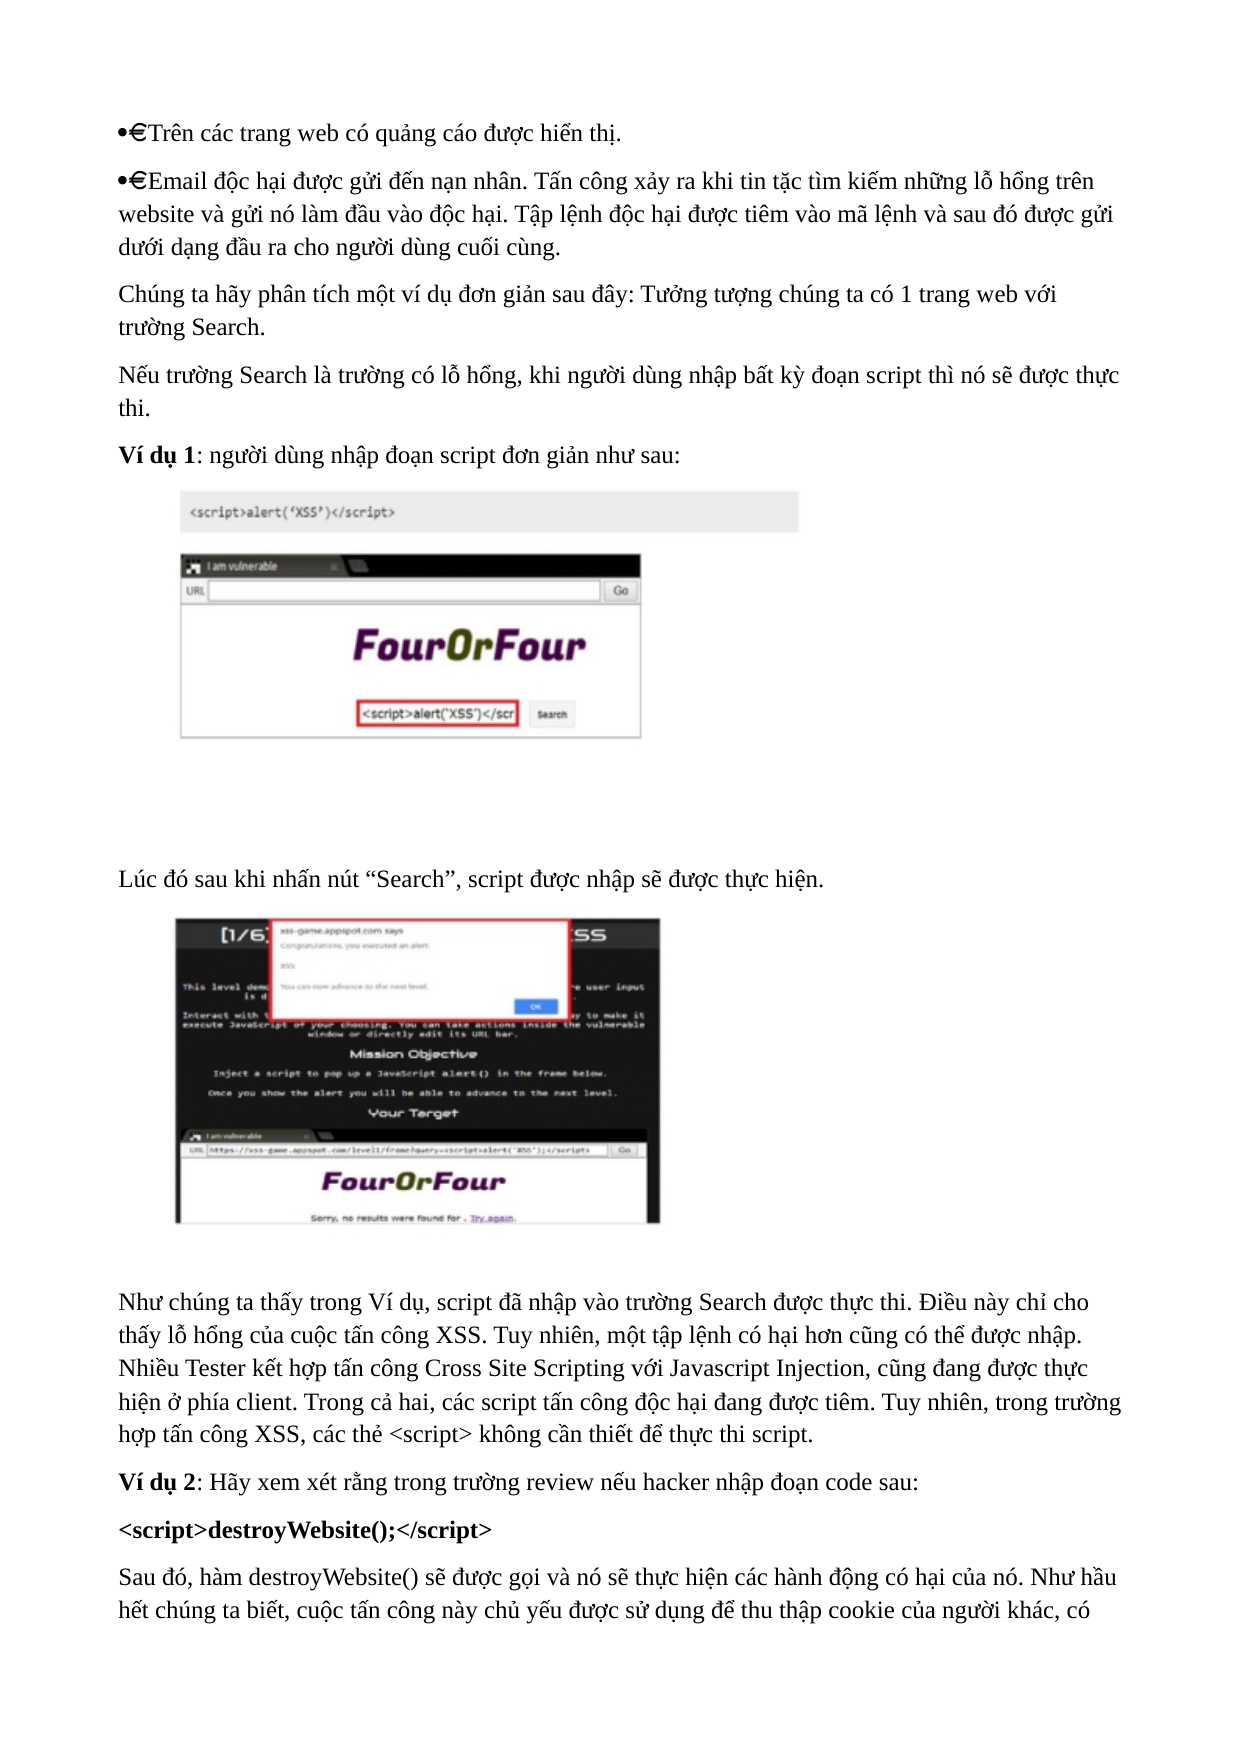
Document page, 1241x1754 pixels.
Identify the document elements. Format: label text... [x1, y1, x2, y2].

text Ví dụ 1: người dùng nhập đoạn script đơn giản như sau: [118, 441, 1122, 469]
text <script>destroyWebsite();</script> [118, 1515, 1122, 1543]
text · Email độc hại được gửi đến nạn nhân. Tấn công xảy ra khi tin tặc tìm kiếm những lỗ hổng trên website và gửi nó làm đầu vào độc hại. Tập lệnh độc hại được tiêm vào mã lệnh và sau đó được gửi dưới dạng đầu ra cho người dùng cuối cùng. [118, 166, 1122, 261]
text · Trên các trang web có quảng cáo được hiển thị. [118, 118, 1122, 147]
text Nếu trường Search là trường có lỗ hổng, khi người dùng nhập bất kỳ đoạn script thì nó sẽ được thực thi. [118, 360, 1122, 422]
text Chúng ta hãy phân tích một ví dụ đơn giản sau đây: Tưởng tượng chúng ta có 1 trang web với trường Search. [118, 279, 1122, 341]
text Lúc đó sau khi nhấn nút “Search”, script được nhập sẽ được thực hiện. [118, 864, 1122, 893]
text Ví dụ 2: Hãy xem xét rằng trong trường review nếu hacker nhập đoạn code sau: [118, 1467, 1122, 1496]
picture [118, 488, 1034, 840]
text Như chúng ta thấy trong Ví dụ, script đã nhập vào trường Search được thực thi. Điều này chỉ cho thấy lỗ hổng của cuộc tấn công XSS. Tuy nhiên, một tập lệnh có hại hơn cũng có thể được nhập. Nhiều Tester kết hợp tấn công Cross Site Scripting với Javascript Injection, cũng đang được thực hiện ở phía client. Trong cả hai, các script tấn công độc hại đang được tiêm. Tuy nhiên, trong trường hợp tấn công XSS, các thẻ <script> không cần thiết để thực thi script. [118, 1287, 1122, 1448]
text Sau đó, hàm destroyWebsite() sẽ được gọi và nó sẽ thực hiện các hành động có hại của nó. Như hầu hết chúng ta biết, cuộc tấn công này chủ yếu được sử dụng để thu thập cookie của người khác, có [118, 1562, 1122, 1624]
picture [118, 911, 1034, 1264]
